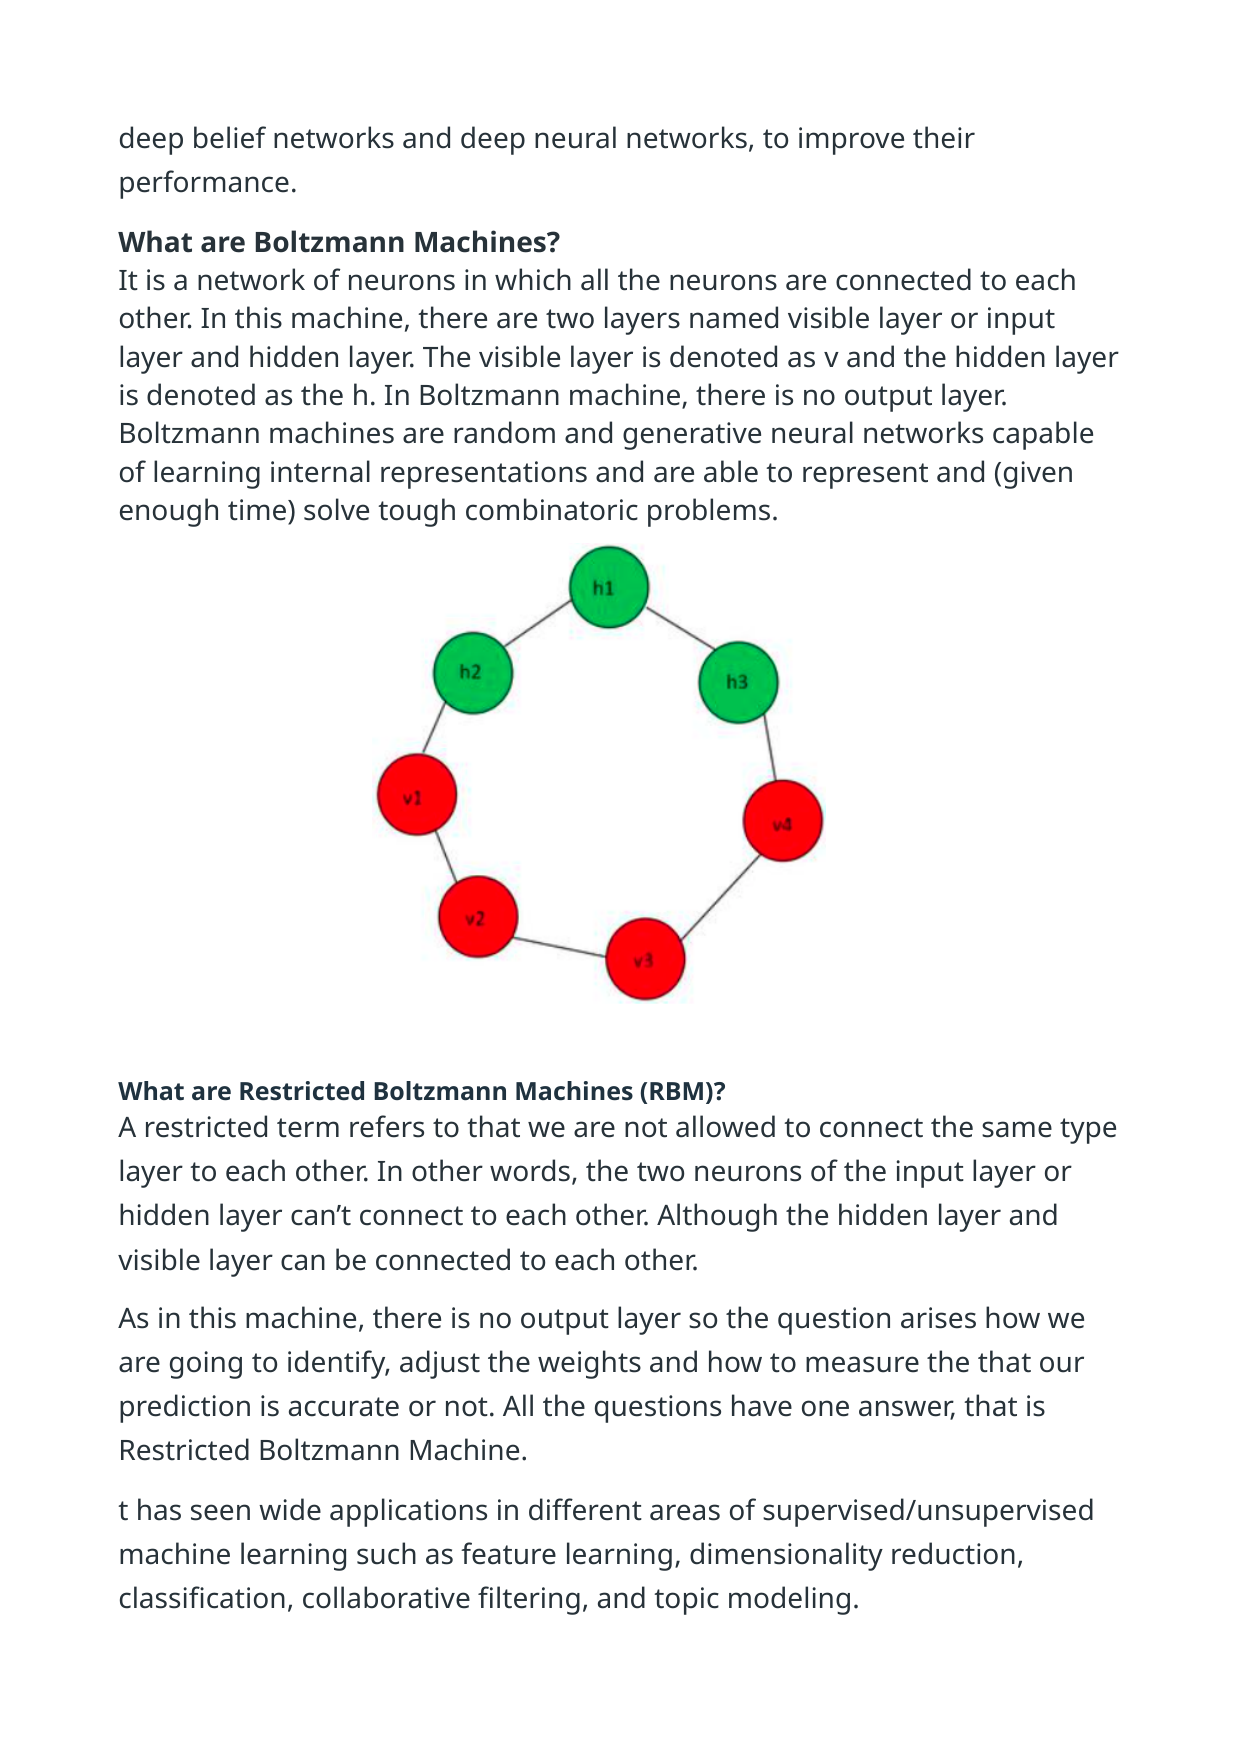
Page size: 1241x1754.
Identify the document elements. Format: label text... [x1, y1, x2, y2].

text It is a network of neurons in which all the neurons are connected to each other. In this machine, there are two layers named visible layer or input layer and hidden layer. The visible layer is denoted as v and the hidden layer is denoted as the h. In Boltzmann machine, there is no output layer. Boltzmann machines are random and generative neural networks capable of learning internal representations and are able to represent and (given enough time) solve tough combinatoric problems. [118, 260, 1122, 528]
text A restricted term refers to that we are not allowed to connect the same type layer to each other. In other words, the two neurons of the input layer or hidden layer can’t connect to each other. Although the hidden layer and visible layer can be connected to each other. [118, 1108, 1122, 1278]
picture [371, 543, 826, 1005]
text As in this machine, there is no output layer so the question arises how we are going to identify, adjust the weights and how to measure the that our prediction is accurate or not. All the questions have one answer, that is Restricted Boltzmann Machine. [118, 1298, 1122, 1469]
text What are Boltzmann Machines? [118, 222, 1122, 260]
text t has seen wide applications in different areas of supervised/unsupervised machine learning such as feature learning, dimensionality reduction, classification, collaborative filtering, and topic modeling. [118, 1490, 1122, 1617]
text What are Restricted Boltzmann Machines (RBM)? [118, 1073, 1122, 1108]
text deep belief networks and deep neural networks, to improve their performance. [118, 118, 1122, 201]
